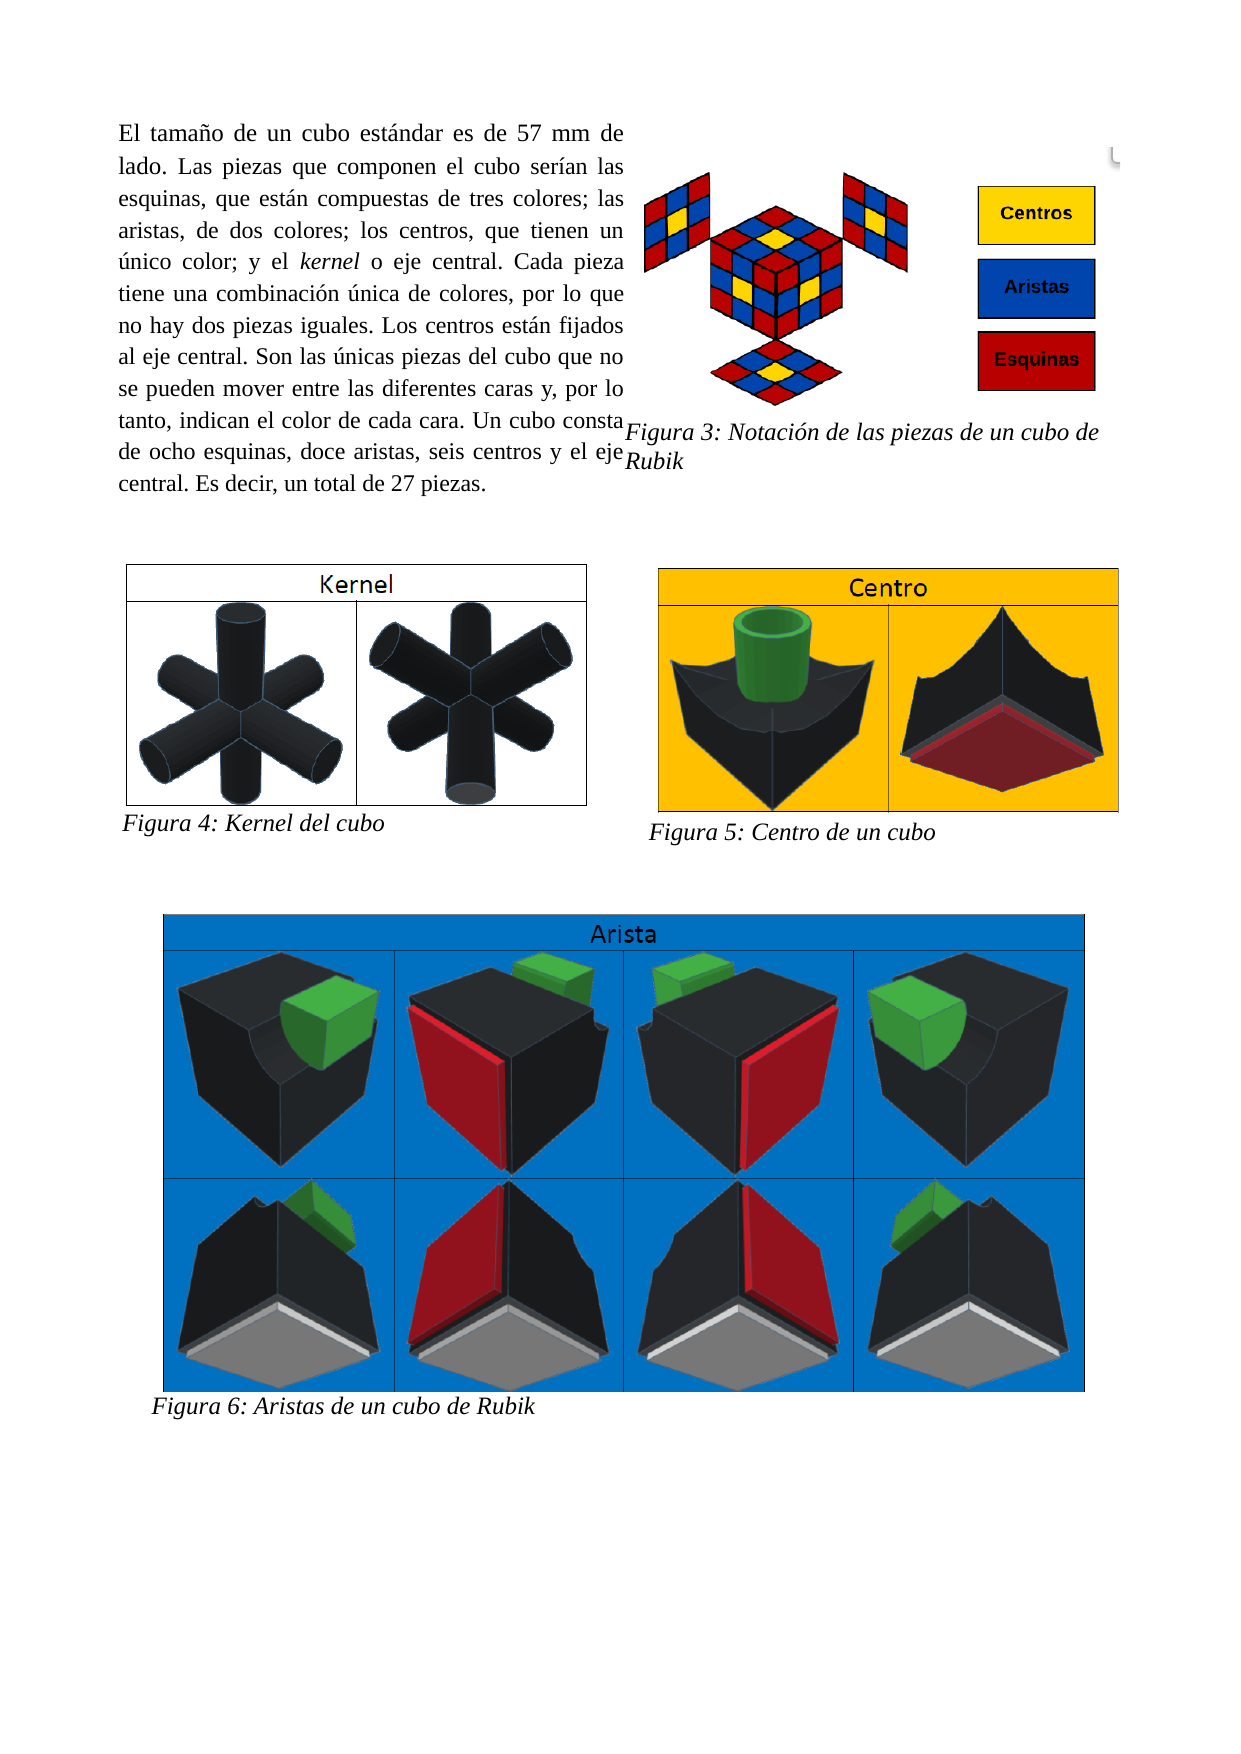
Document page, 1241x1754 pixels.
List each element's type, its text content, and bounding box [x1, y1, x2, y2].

text Figura 5: Centro de un cubo [648, 818, 1129, 846]
picture [122, 557, 592, 808]
text Figura 6: Aristas de un cubo de Rubik [151, 1392, 1089, 1420]
text El tamaño de un cubo estándar es de 57 mm de lado. Las piezas que componen el cubo serían las esquinas, que están compuestas de tres colores; las aristas, de dos colores; los centros, que tienen un único color; y el kernel o eje central. Cada pieza tiene una combinación única de colores, por lo que no hay dos piezas iguales. Los centros están fijados al eje central. Son las únicas piezas del cubo que no se pueden mover entre las diferentes caras y, por lo tanto, indican el color de cada cara. Un cubo consta de ocho esquinas, doce aristas, seis centros y el eje central. Es decir, un total de 27 piezas. [118, 118, 1122, 497]
picture [625, 147, 1121, 417]
text Figura 3: Notación de las piezas de un cubo de Rubik [625, 417, 1120, 474]
picture [151, 900, 1089, 1392]
picture [648, 560, 1129, 818]
text Figura 4: Kernel del cubo [122, 808, 592, 836]
